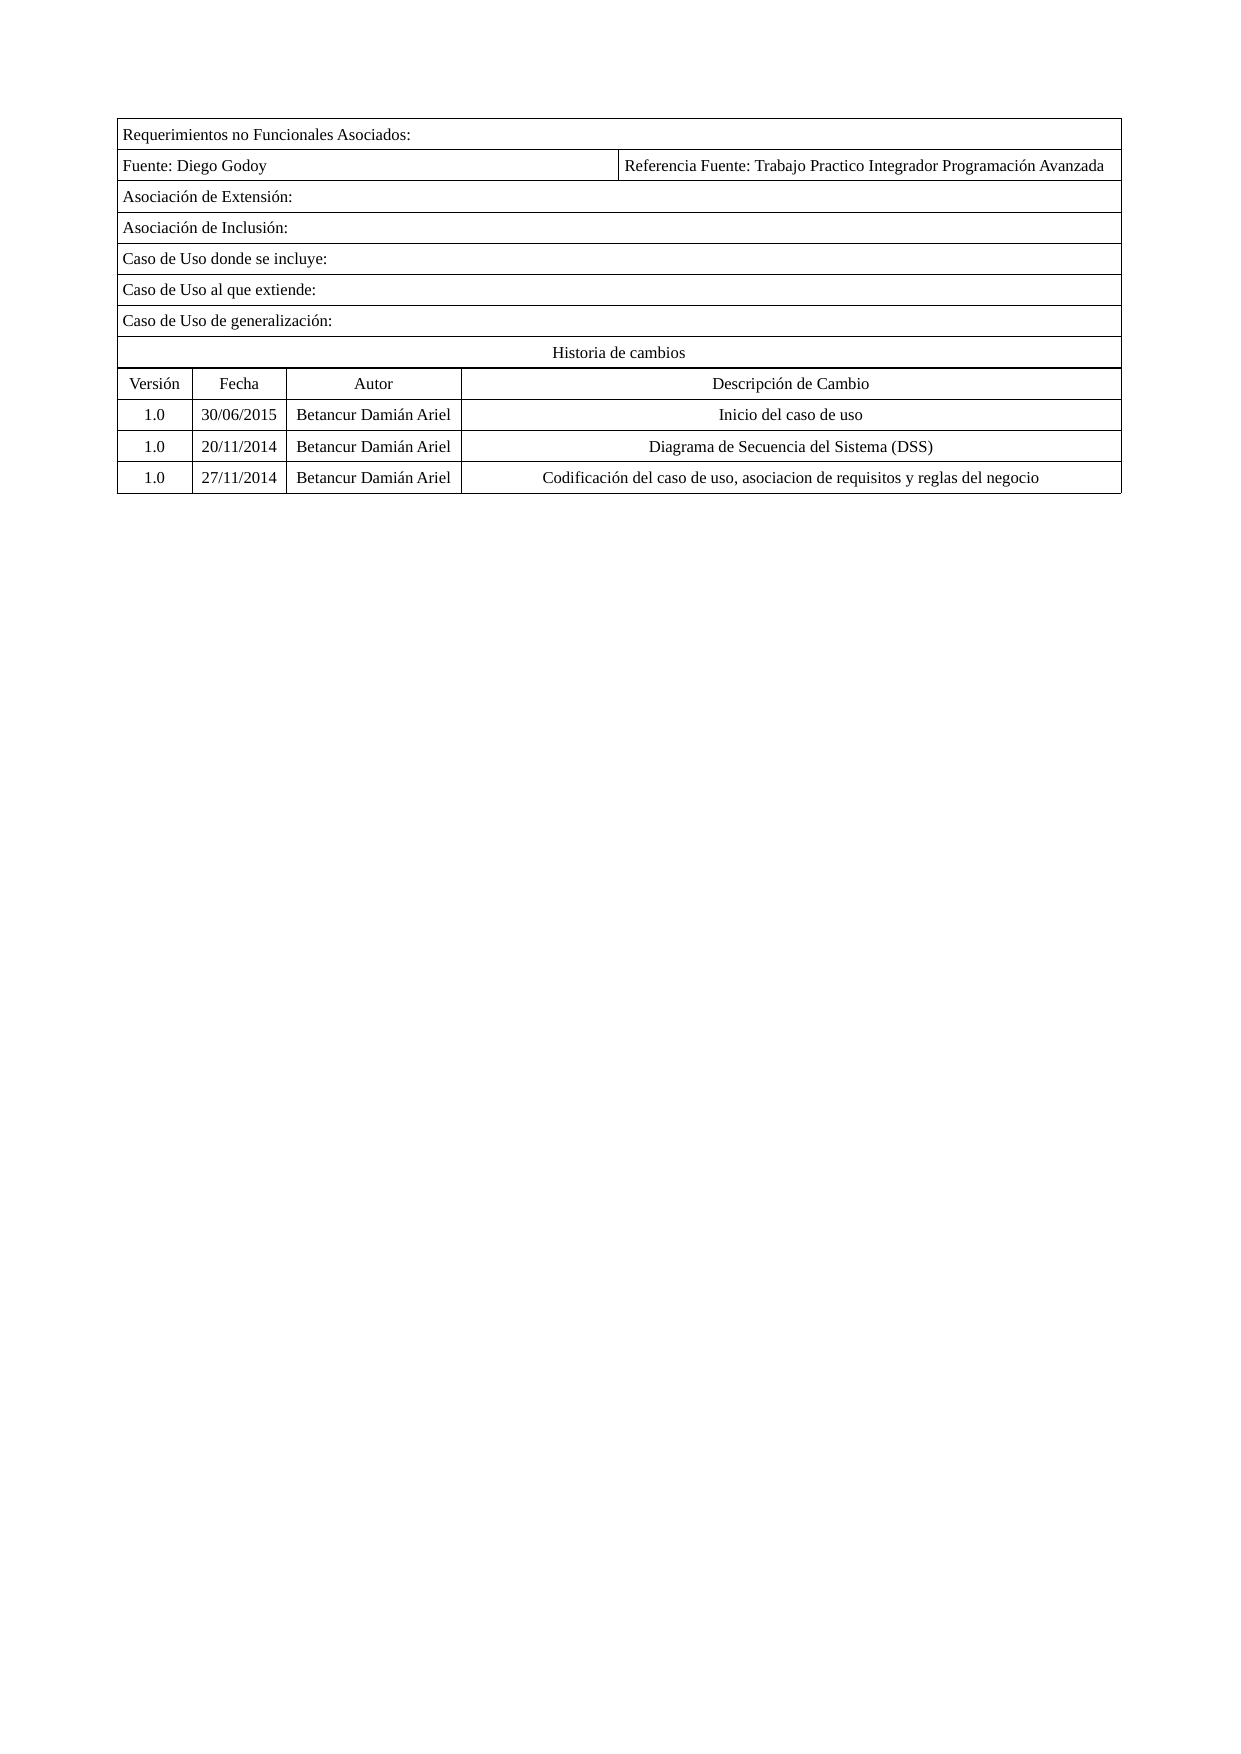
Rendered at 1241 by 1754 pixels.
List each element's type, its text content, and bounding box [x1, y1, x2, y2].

table_header Fecha [193, 369, 286, 399]
table_cell Codificación del caso de uso, asociacion de requisitos y reglas del negocio [462, 462, 1121, 492]
table_cell Betancur Damián Ariel [287, 431, 461, 461]
table_cell Inicio del caso de uso [462, 400, 1121, 430]
table_header Descripción de Cambio [462, 369, 1121, 399]
table_header Versión [118, 369, 192, 399]
table_header Autor [287, 369, 461, 399]
table_cell Historia de cambios [118, 337, 1121, 367]
table_cell Diagrama de Secuencia del Sistema (DSS) [462, 431, 1121, 461]
table_cell 1.0 [118, 400, 192, 430]
table_cell Referencia Fuente: Trabajo Practico Integrador Programación Avanzada [619, 150, 1121, 180]
table_cell Requerimientos no Funcionales Asociados: [118, 119, 1121, 149]
table_cell Asociación de Extensión: [118, 181, 1121, 212]
table_cell 30/06/2015 [193, 400, 286, 430]
table_cell Asociación de Inclusión: [118, 213, 1121, 243]
table_cell Betancur Damián Ariel [287, 400, 461, 430]
table_cell Caso de Uso donde se incluye: [118, 244, 1121, 274]
table_cell Betancur Damián Ariel [287, 462, 461, 492]
table_cell 1.0 [118, 462, 192, 492]
table_cell Fuente: Diego Godoy [118, 150, 618, 180]
table_cell Caso de Uso de generalización: [118, 306, 1121, 336]
table_cell Caso de Uso al que extiende: [118, 275, 1121, 305]
table_cell 20/11/2014 [193, 431, 286, 461]
table_cell 27/11/2014 [193, 462, 286, 492]
table_cell 1.0 [118, 431, 192, 461]
